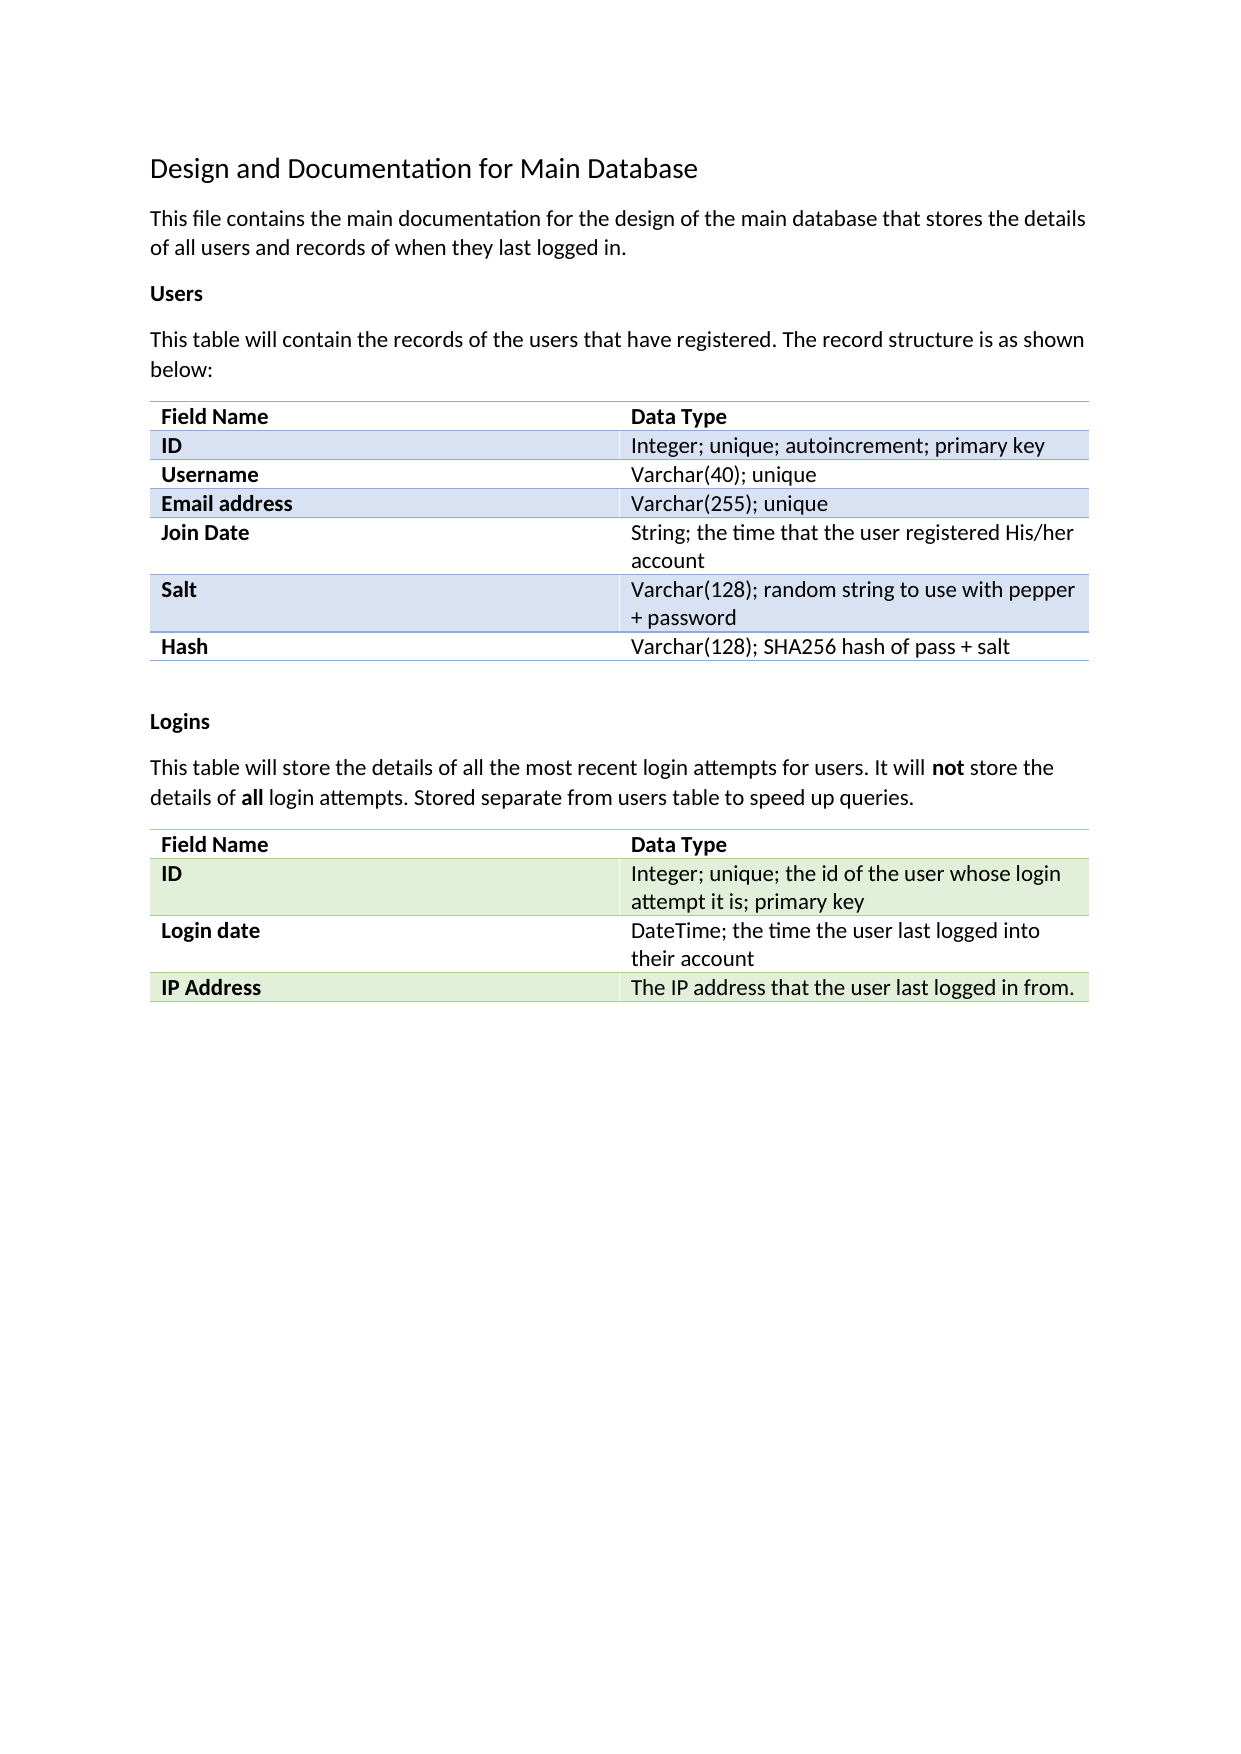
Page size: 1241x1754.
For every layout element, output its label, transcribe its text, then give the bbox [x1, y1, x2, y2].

text This table will contain the records of the users that have registered. The record structure is as shown below: [150, 326, 1090, 383]
table_header Data Type [620, 402, 1089, 430]
table_header Data Type [620, 830, 1089, 858]
text Users [150, 279, 1090, 307]
table_cell String; the time that the user registered His/her account [620, 518, 1089, 574]
table_cell Varchar(255); unique [620, 489, 1089, 517]
table_cell Email address [150, 489, 619, 517]
table_cell Varchar(128); SHA256 hash of pass + salt [620, 633, 1089, 660]
table_cell Hash [150, 633, 619, 660]
table_cell IP Address [150, 973, 619, 1001]
table_cell Username [150, 460, 619, 488]
text Logins [150, 707, 1090, 736]
table_cell Varchar(128); random string to use with pepper + password [620, 575, 1089, 631]
text Design and Documentation for Main Database [150, 150, 1090, 186]
table_header Field Name [150, 830, 619, 858]
table_cell DateTime; the time the user last logged into their account [620, 916, 1089, 972]
table_cell Login date [150, 916, 619, 972]
table_cell Integer; unique; autoincrement; primary key [620, 431, 1089, 459]
text This table will store the details of all the most recent login attempts for users. It will not store the details of all login attempts. Stored separate from users table to speed up queries. [150, 753, 1090, 811]
table_cell Integer; unique; the id of the user whose login attempt it is; primary key [620, 859, 1089, 915]
table_cell Salt [150, 575, 619, 631]
table_cell Varchar(40); unique [620, 460, 1089, 488]
table_cell Join Date [150, 518, 619, 574]
text This file contains the main documentation for the design of the main database that stores the details of all users and records of when they last logged in. [150, 204, 1090, 261]
table_header Field Name [150, 402, 619, 430]
table_cell The IP address that the user last logged in from. [620, 973, 1089, 1001]
table_cell ID [150, 431, 619, 459]
table_cell ID [150, 859, 619, 915]
